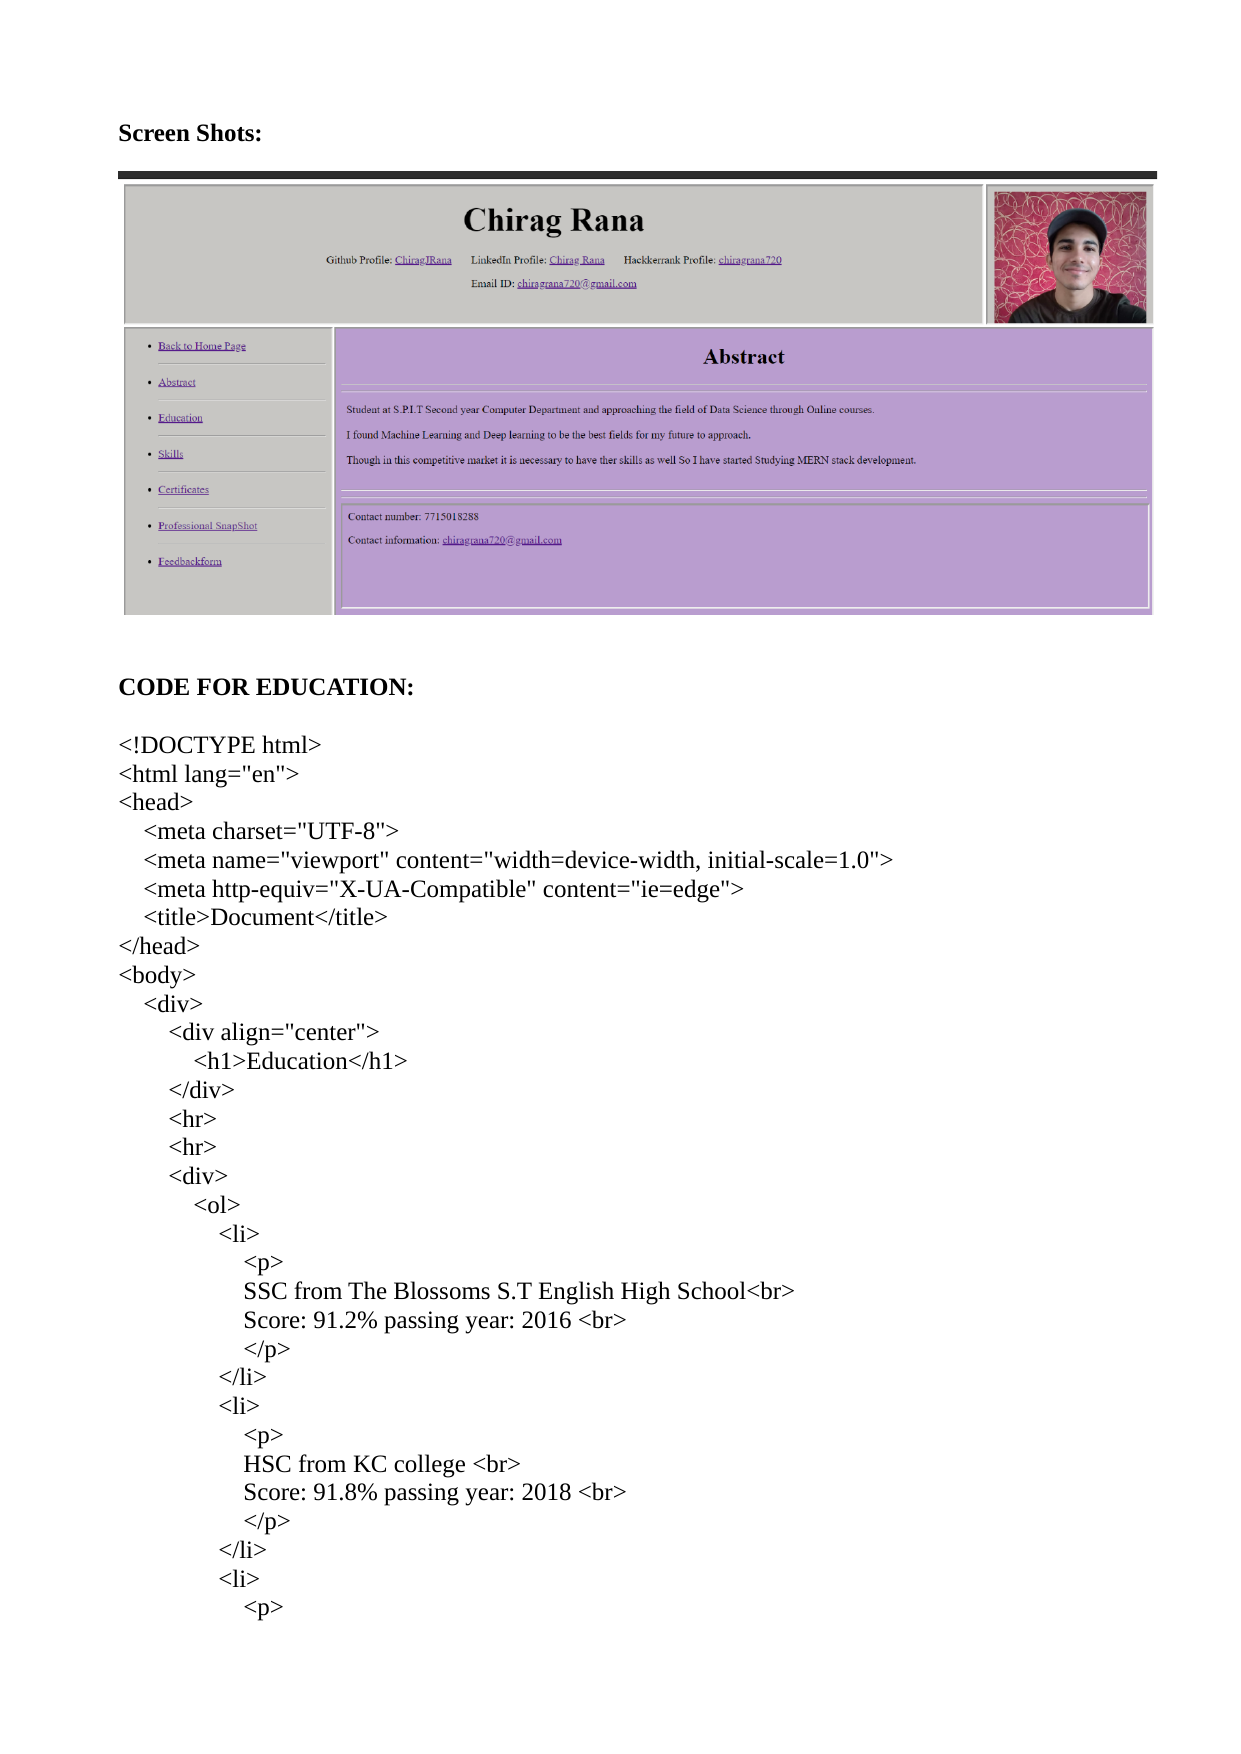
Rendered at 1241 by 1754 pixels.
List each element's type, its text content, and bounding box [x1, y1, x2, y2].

text <div align="center"> [118, 1017, 1157, 1046]
text <meta name="viewport" content="width=device-width, initial-scale=1.0"> [118, 845, 1157, 874]
text <hr> [118, 1132, 1157, 1161]
text SSC from The Blossoms S.T English High School<br> [118, 1276, 1157, 1305]
text </p> [118, 1506, 1157, 1535]
text Screen Shots: [118, 118, 1157, 147]
text <li> [118, 1564, 1157, 1592]
text <p> [118, 1247, 1157, 1276]
text HSC from KC college <br> [118, 1449, 1157, 1477]
text Score: 91.2% passing year: 2016 <br> [118, 1305, 1157, 1334]
text <head> [118, 787, 1157, 816]
text </head> [118, 931, 1157, 960]
text <li> [118, 1391, 1157, 1420]
text <div> [118, 989, 1157, 1017]
text <hr> [118, 1104, 1157, 1132]
text </div> [118, 1075, 1157, 1104]
text </li> [118, 1362, 1157, 1391]
text <div> [118, 1161, 1157, 1190]
text <meta charset="UTF-8"> [118, 816, 1157, 845]
text <li> [118, 1219, 1157, 1247]
text <!DOCTYPE html> [118, 730, 1157, 759]
text CODE FOR EDUCATION: [118, 672, 1157, 701]
text <ol> [118, 1190, 1157, 1219]
text <meta http-equiv="X-UA-Compatible" content="ie=edge"> [118, 874, 1157, 902]
text </p> [118, 1334, 1157, 1362]
text </li> [118, 1535, 1157, 1564]
text <h1>Education</h1> [118, 1046, 1157, 1075]
text <html lang="en"> [118, 759, 1157, 787]
text <body> [118, 960, 1157, 989]
text <title>Document</title> [118, 902, 1157, 931]
text <p> [118, 1592, 1157, 1621]
text <p> [118, 1420, 1157, 1449]
text Score: 91.8% passing year: 2018 <br> [118, 1477, 1157, 1506]
